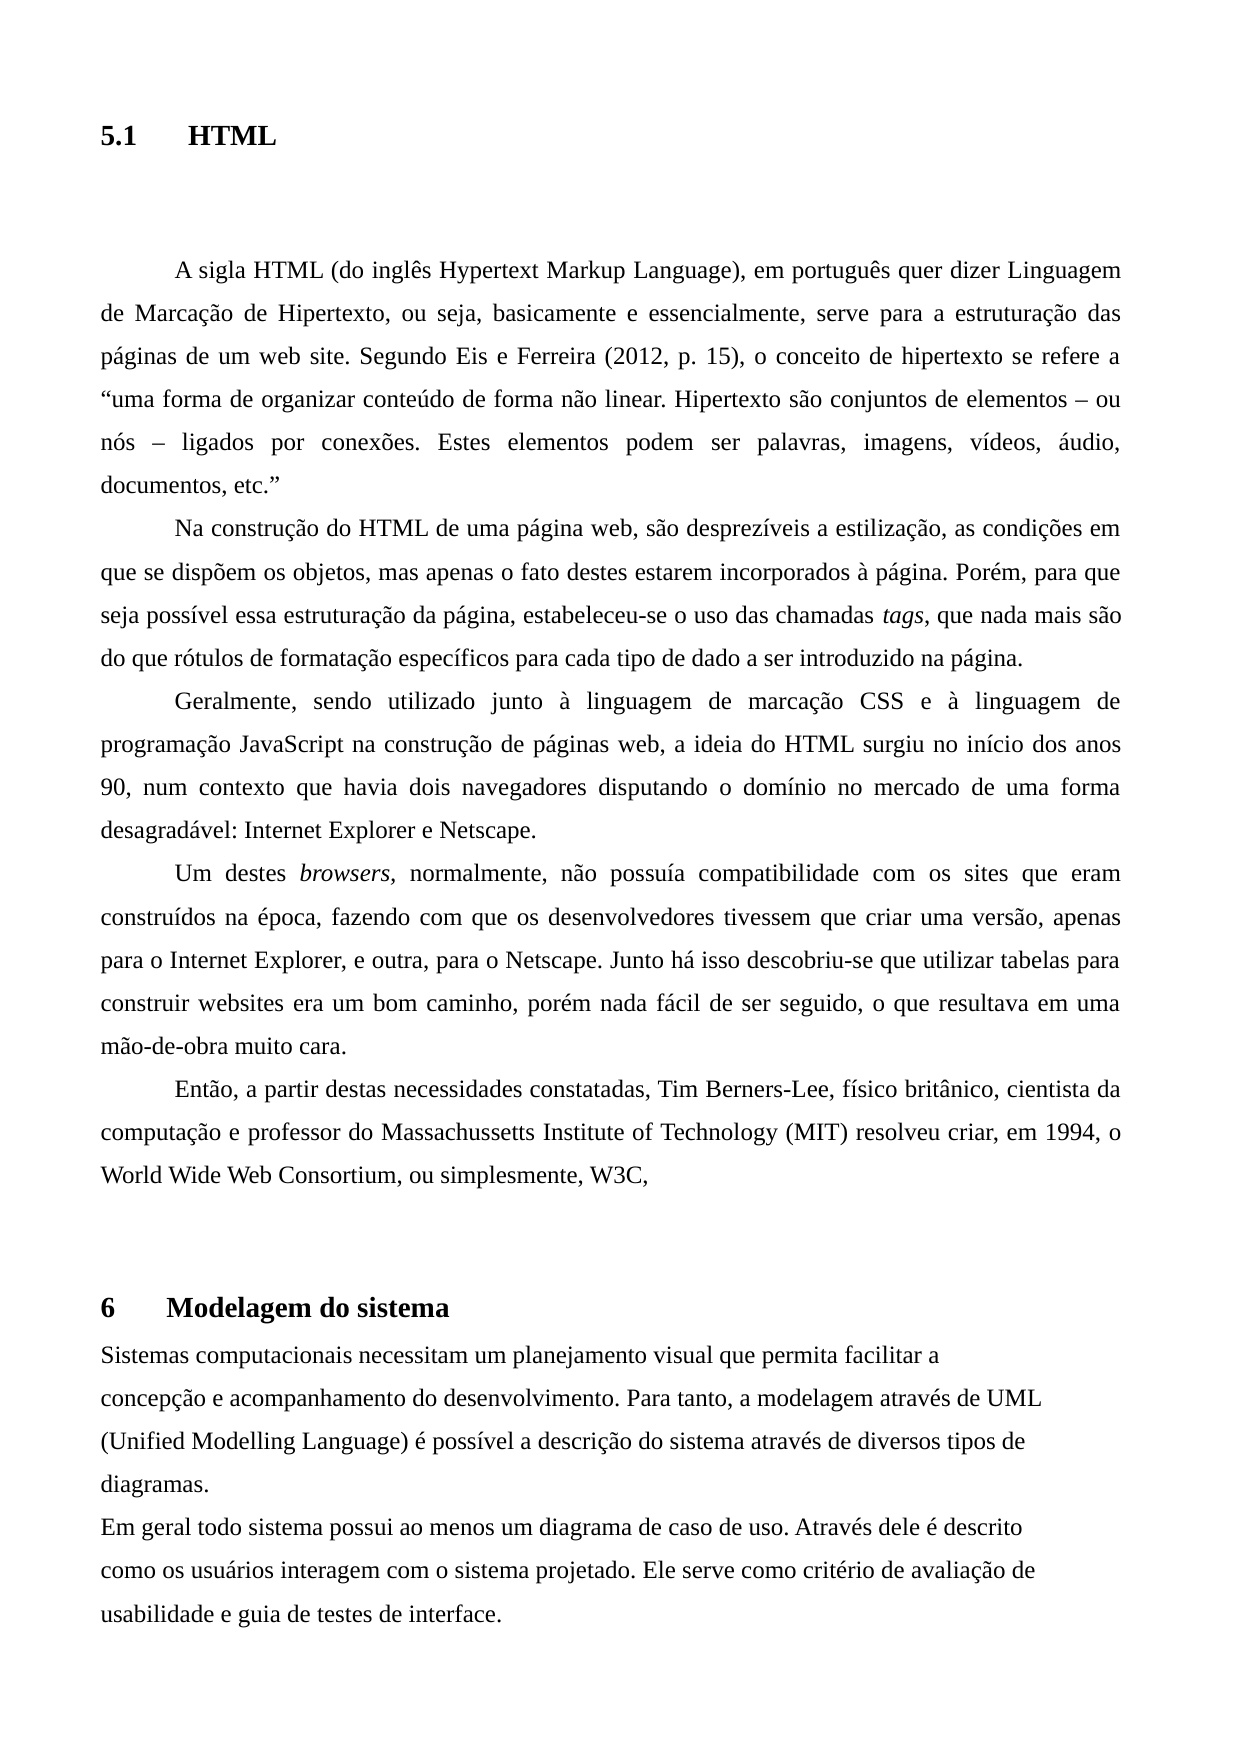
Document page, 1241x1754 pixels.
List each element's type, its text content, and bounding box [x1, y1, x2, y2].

text Um destes browsers, normalmente, não possuía compatibilidade com os sites que eram construídos na época, fazendo com que os desenvolvedores tivessem que criar uma versão, apenas para o Internet Explorer, e outra, para o Netscape. Junto há isso descobriu-se que utilizar tabelas para construir websites era um bom caminho, porém nada fácil de ser seguido, o que resultava em uma mão-de-obra muito cara. [100, 858, 1122, 1060]
text A sigla HTML (do inglês Hypertext Markup Language), em português quer dizer Linguagem de Marcação de Hipertexto, ou seja, basicamente e essencialmente, serve para a estruturação das páginas de um web site. Segundo Eis e Ferreira (2012, p. 15), o conceito de hipertexto se refere a “uma forma de organizar conteúdo de forma não linear. Hipertexto são conjuntos de elementos – ou nós – ligados por conexões. Estes elementos podem ser palavras, imagens, vídeos, áudio, documentos, etc.” [100, 255, 1122, 499]
text 5.1 HTML [100, 118, 1122, 152]
text diagramas. [100, 1469, 1122, 1498]
text usabilidade e guia de testes de interface. [100, 1599, 1122, 1627]
text (Unified Modelling Language) é possível a descrição do sistema através de diversos tipos de [100, 1426, 1122, 1455]
text 6 Modelagem do sistema [100, 1290, 1122, 1323]
text Em geral todo sistema possui ao menos um diagrama de caso de uso. Através dele é descrito [100, 1512, 1122, 1541]
text Sistemas computacionais necessitam um planejamento visual que permita facilitar a [100, 1340, 1122, 1369]
text concepção e acompanhamento do desenvolvimento. Para tanto, a modelagem através de UML [100, 1383, 1122, 1412]
text como os usuários interagem com o sistema projetado. Ele serve como critério de avaliação de [100, 1556, 1122, 1584]
text Geralmente, sendo utilizado junto à linguagem de marcação CSS e à linguagem de programação JavaScript na construção de páginas web, a ideia do HTML surgiu no início dos anos 90, num contexto que havia dois navegadores disputando o domínio no mercado de uma forma desagradável: Internet Explorer e Netscape. [100, 686, 1122, 844]
text Então, a partir destas necessidades constatadas, Tim Berners-Lee, físico britânico, cientista da computação e professor do Massachussetts Institute of Technology (MIT) resolveu criar, em 1994, o World Wide Web Consortium, ou simplesmente, W3C, [100, 1074, 1122, 1189]
text Na construção do HTML de uma página web, são desprezíveis a estilização, as condições em que se dispõem os objetos, mas apenas o fato destes estarem incorporados à página. Porém, para que seja possível essa estruturação da página, estabeleceu-se o uso das chamadas tags, que nada mais são do que rótulos de formatação específicos para cada tipo de dado a ser introduzido na página. [100, 513, 1122, 672]
